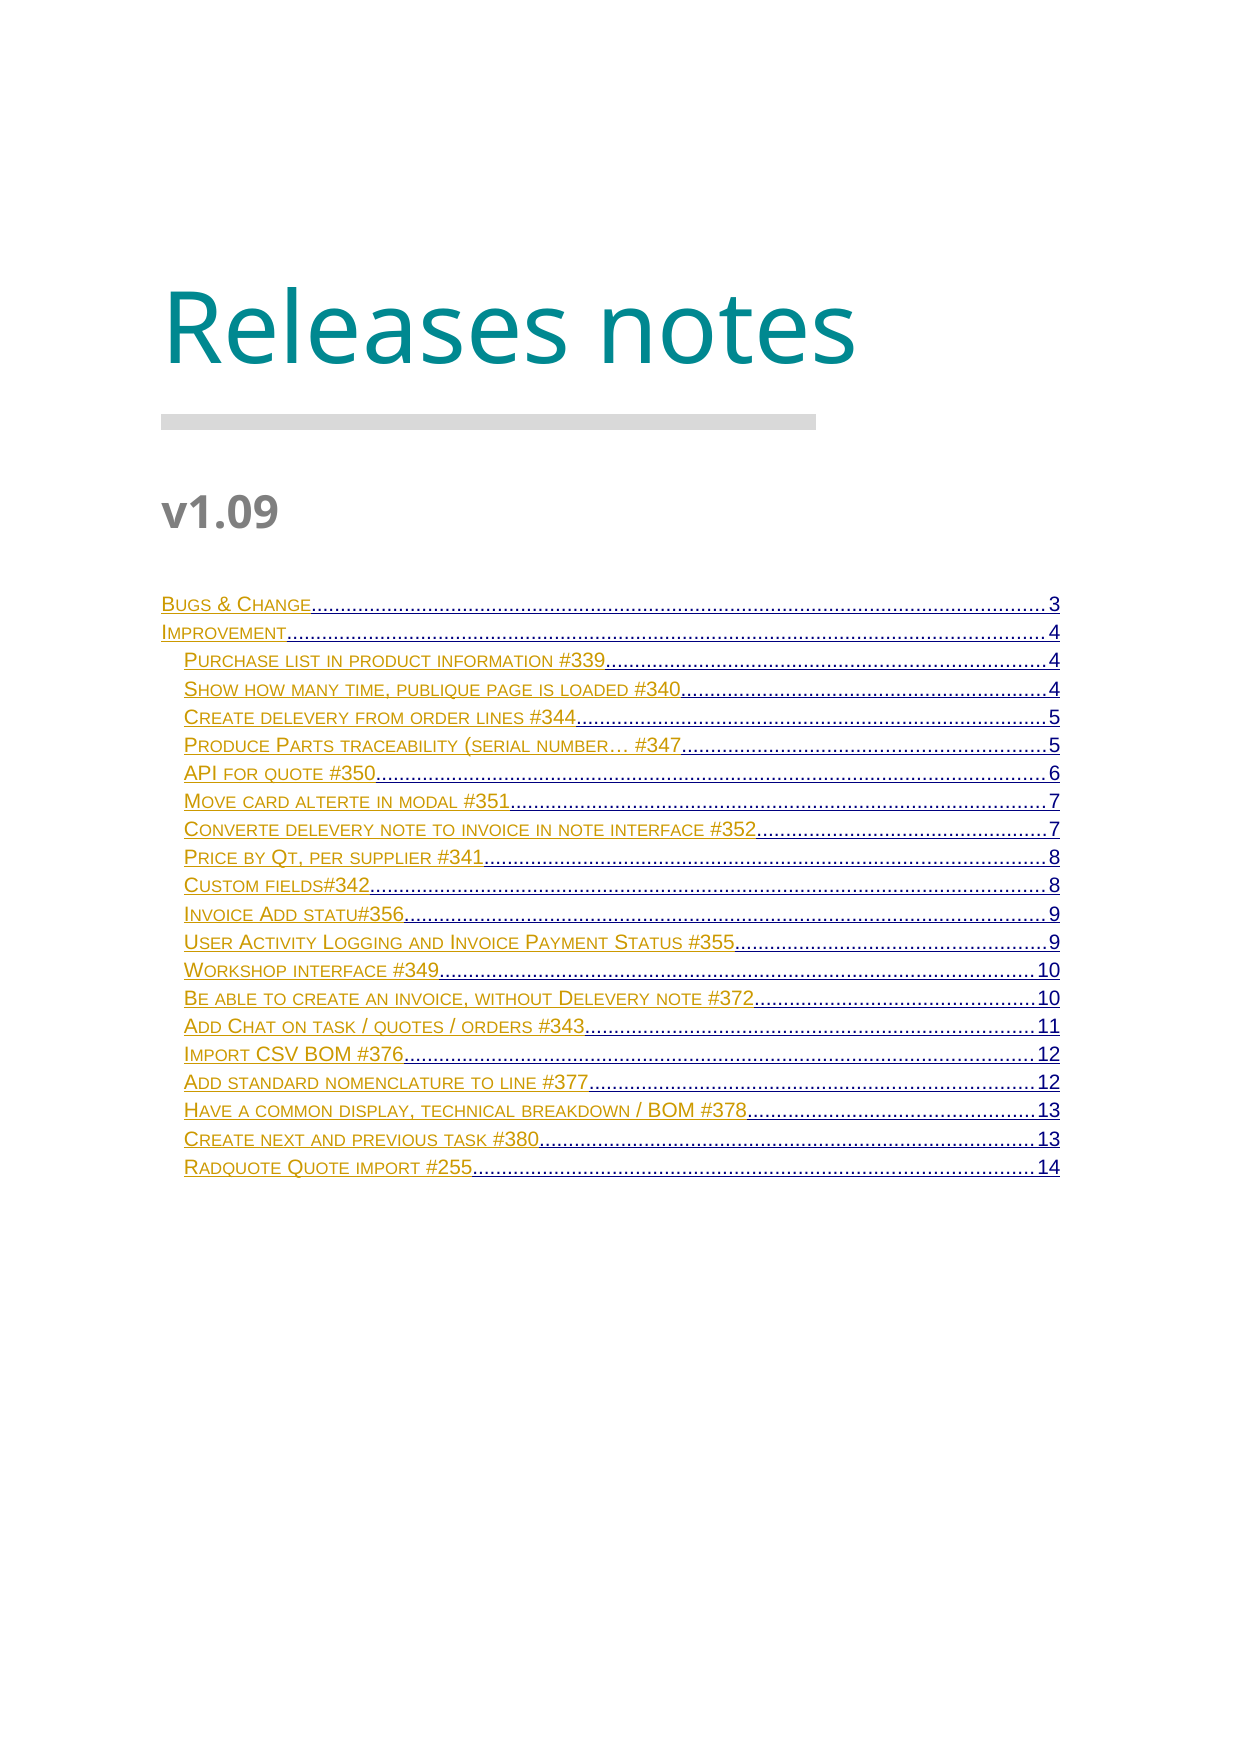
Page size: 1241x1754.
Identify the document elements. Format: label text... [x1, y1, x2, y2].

table_header Releases notes [150, 189, 1240, 414]
table_cell v1.09 Bugs & Change 3 Improvement 4 Purchase list in product information #339 4 Show how many time, publique page is loaded #340 4 Create delevery from order lines #344 5 Produce Parts traceability (serial number… #347 5 API for quote #350 6 Move card alterte in modal #351 7 Converte delevery note to invoice in note interface #352 7 Price by Qt, per supplier #341 8 Custom fields#342 8 Invoice Add statu#356 9 User Activity Logging and Invoice Payment Status #355 9 Workshop interface #349 10 Be able to create an invoice, without Delevery note #372 10 Add Chat on task / quotes / orders #343 11 Import CSV BOM #376 12 Add standard nomenclature to line #377 12 Have a common display, technical breakdown / BOM #378 13 Create next and previous task #380 13 Radquote Quote import #255 14 [150, 414, 1240, 1178]
